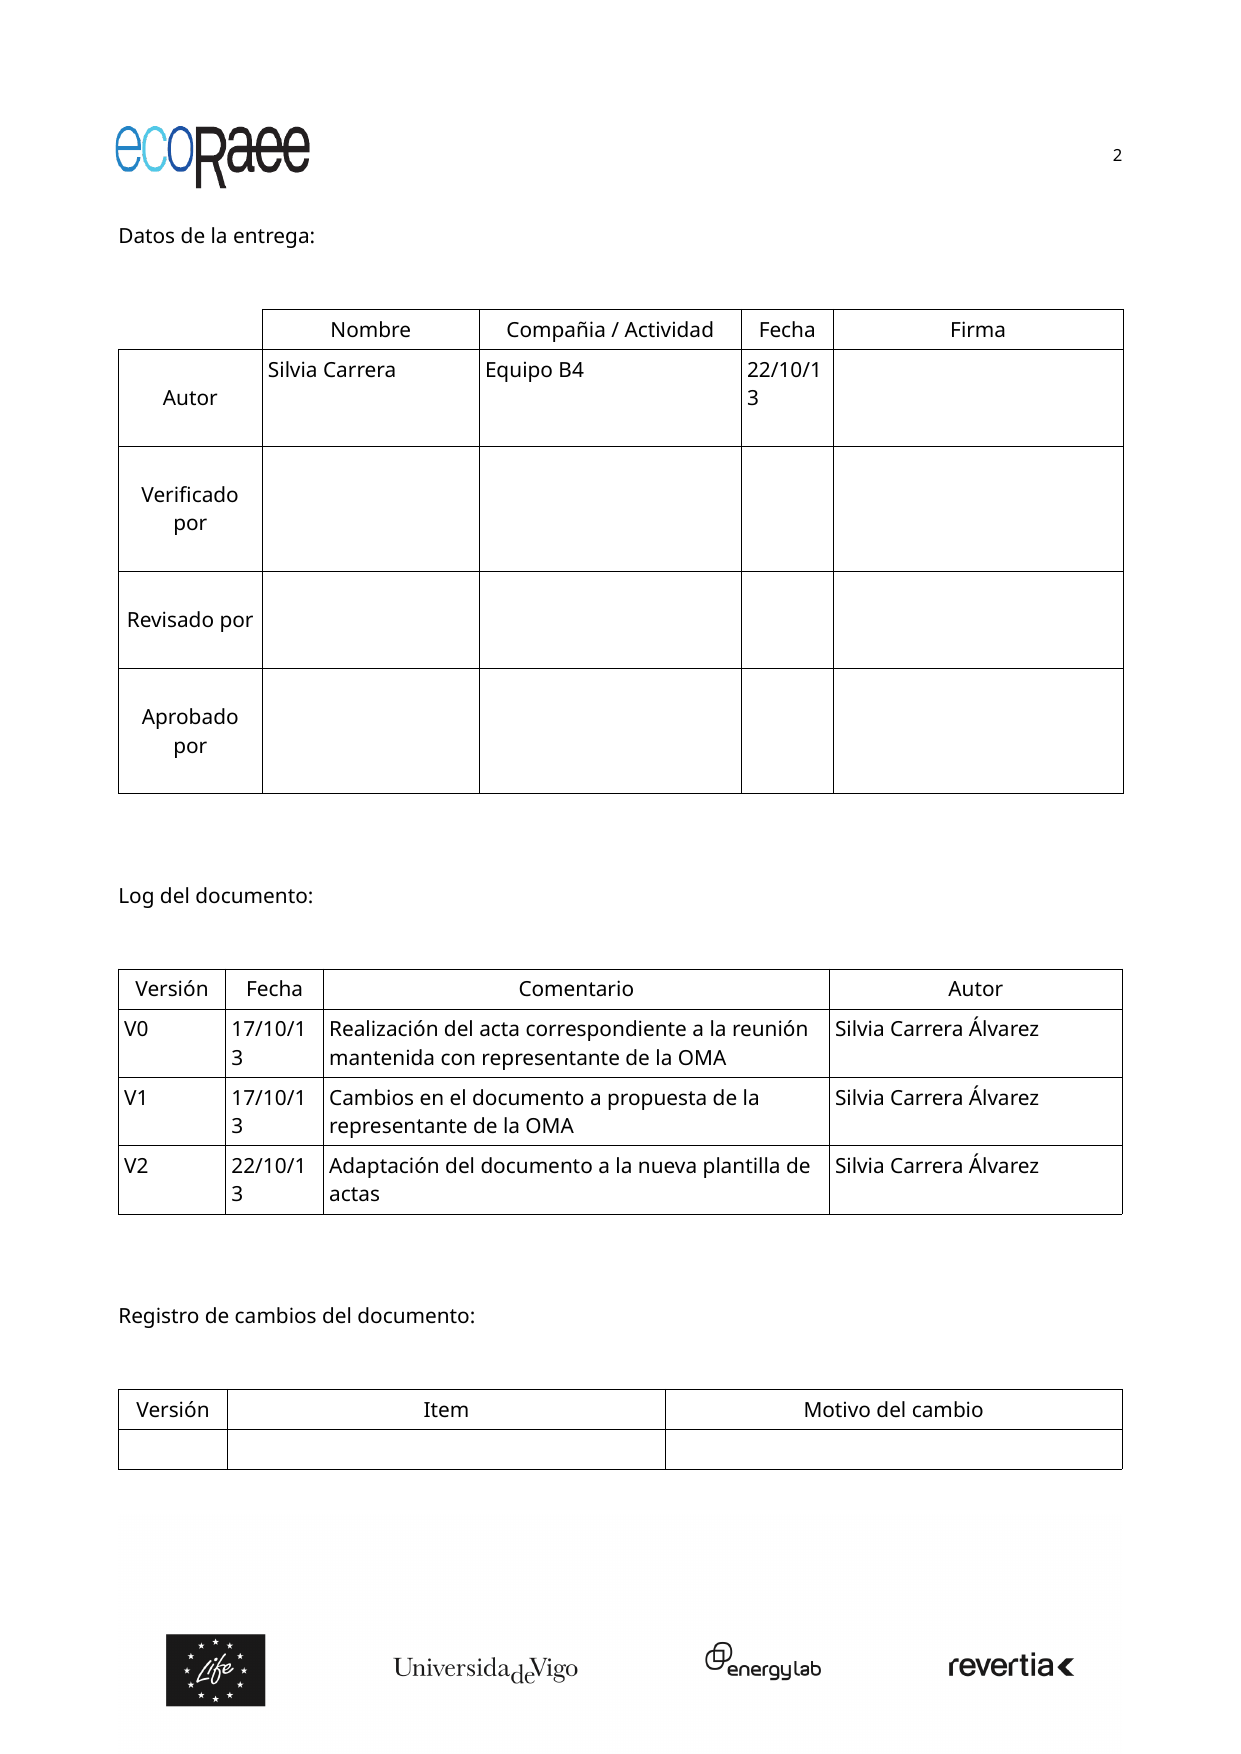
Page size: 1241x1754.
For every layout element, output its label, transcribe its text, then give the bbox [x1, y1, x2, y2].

table_header Compañia / Actividad [480, 310, 741, 349]
table_cell 17/10/13 [226, 1078, 323, 1145]
table_cell V1 [119, 1078, 225, 1145]
table_header Firma [834, 310, 1123, 349]
table_cell [263, 572, 479, 668]
table_header Motivo del cambio [666, 1390, 1122, 1429]
table_cell [834, 447, 1123, 571]
table_header Versión [119, 1390, 227, 1429]
table_cell [742, 572, 833, 668]
table_cell Autor [119, 350, 262, 446]
table_header Nombre [263, 310, 479, 349]
table_cell Equipo B4 [480, 350, 741, 446]
table_cell [263, 669, 479, 793]
table_cell Silvia Carrera [263, 350, 479, 446]
table_cell Aprobado por [119, 669, 262, 793]
table_header [118, 309, 262, 349]
table_cell [480, 572, 741, 668]
table_cell [228, 1430, 665, 1469]
text Log del documento: [118, 881, 1122, 909]
table_cell V2 [119, 1146, 225, 1214]
table_header Fecha [226, 970, 323, 1008]
table_cell Silvia Carrera Álvarez [830, 1146, 1122, 1214]
table_header Item [228, 1390, 665, 1429]
picture [114, 124, 311, 190]
table_cell [480, 669, 741, 793]
table_cell Cambios en el documento a propuesta de la representante de la OMA [324, 1078, 829, 1145]
table_cell Verificado por [119, 447, 262, 571]
table_cell [834, 350, 1123, 446]
table_cell V0 [119, 1010, 225, 1077]
table_cell [742, 447, 833, 571]
table_header Fecha [742, 310, 833, 349]
table_header Comentario [324, 970, 829, 1008]
table_cell [834, 669, 1123, 793]
text Datos de la entrega: [118, 221, 1122, 250]
table_cell [480, 447, 741, 571]
table_cell 22/10/13 [742, 350, 833, 446]
text Registro de cambios del documento: [118, 1301, 1122, 1330]
table_cell Adaptación del documento a la nueva plantilla de actas [324, 1146, 829, 1214]
table_cell [119, 1430, 227, 1469]
table_header Versión [119, 970, 225, 1008]
picture [118, 1514, 1123, 1754]
table_cell Silvia Carrera Álvarez [830, 1078, 1122, 1145]
table_cell 17/10/13 [226, 1010, 323, 1077]
table_cell [834, 572, 1123, 668]
table_cell Realización del acta correspondiente a la reunión mantenida con representante de la OMA [324, 1010, 829, 1077]
table_cell [666, 1430, 1122, 1469]
table_cell 22/10/13 [226, 1146, 323, 1214]
table_cell Silvia Carrera Álvarez [830, 1010, 1122, 1077]
table_cell [742, 669, 833, 793]
table_header Autor [830, 970, 1122, 1008]
table_cell [263, 447, 479, 571]
table_cell Revisado por [119, 572, 262, 668]
